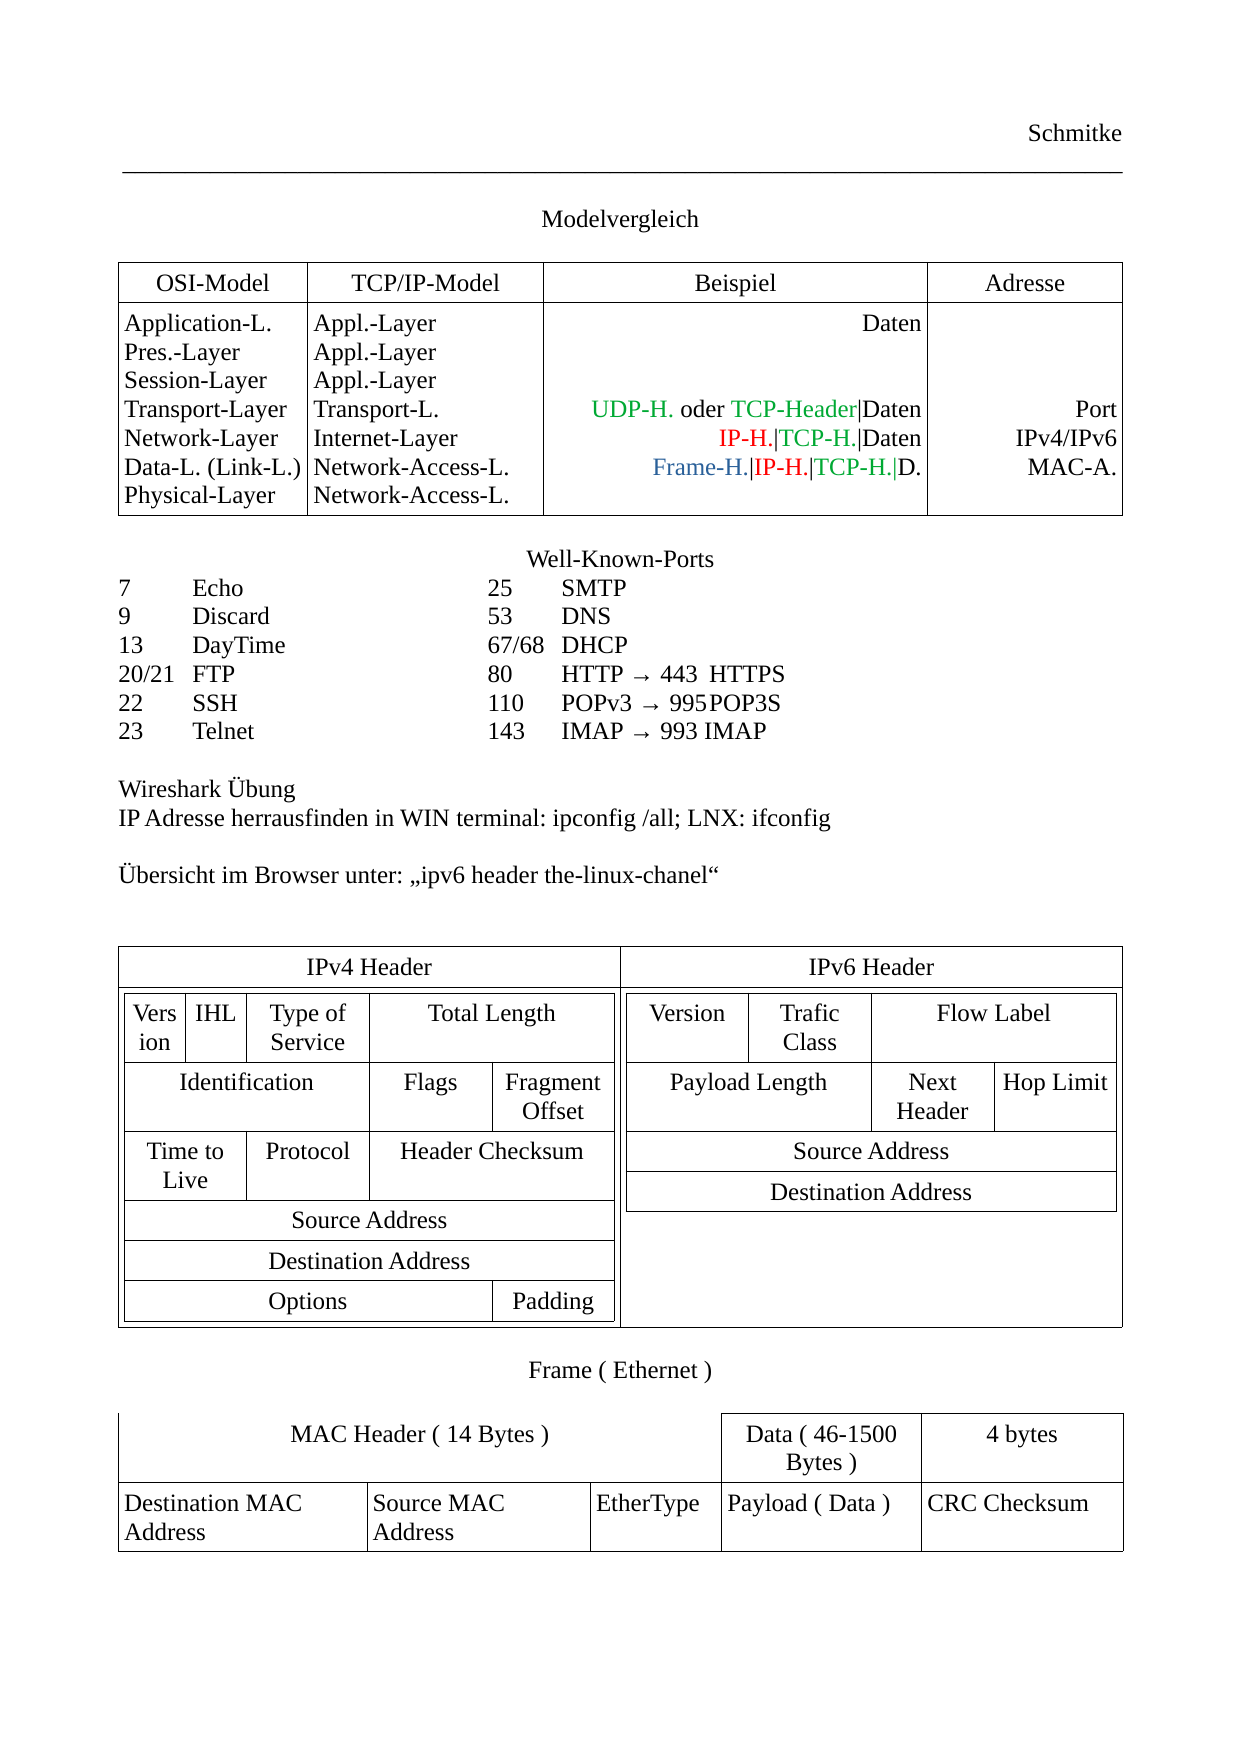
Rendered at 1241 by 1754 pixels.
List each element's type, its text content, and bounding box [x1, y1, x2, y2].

table_header Beispiel [544, 263, 927, 302]
text Wireshark Übung [118, 774, 1122, 803]
text 13 DayTime 67/68 DHCP [118, 630, 1122, 659]
table_cell Source Address [627, 1132, 1116, 1171]
table_cell Hop Limit [995, 1063, 1116, 1131]
table_cell Source Address [125, 1201, 614, 1240]
table_cell Fragment Offset [493, 1063, 614, 1131]
table_cell Payload Length [627, 1063, 871, 1131]
text Well-Known-Ports [118, 544, 1122, 573]
table_cell Payload ( Data ) [722, 1483, 921, 1551]
table_header Version [125, 994, 185, 1062]
text Schmitke [118, 118, 1122, 147]
table_header Data ( 46-1500 Bytes ) [722, 1414, 921, 1482]
table_cell Source MAC Address [368, 1483, 590, 1551]
table_cell CRC Checksum [922, 1483, 1123, 1551]
table_header TCP/IP-Model [308, 263, 543, 302]
table_cell Next Header [872, 1063, 994, 1131]
text 20/21 FTP 80 HTTP → 443 HTTPS [118, 659, 1122, 688]
text 7 Echo 25 SMTP [118, 573, 1122, 601]
table_header Adresse [928, 263, 1122, 302]
table_cell Padding [493, 1281, 614, 1321]
table_cell Flags [370, 1063, 492, 1131]
table_cell Daten UDP-H. oder TCP-Header|Daten IP-H.|TCP-H.|Daten Frame-H.|IP-H.|TCP-H.|D. [544, 303, 927, 515]
table_header IPv6 Header [621, 947, 1122, 987]
table_cell Options [125, 1281, 492, 1321]
text ________________________________________________________________________________ [118, 147, 1122, 176]
text Frame ( Ethernet ) [118, 1355, 1122, 1384]
table_cell Destination MAC Address [119, 1483, 367, 1551]
text 23 Telnet 143 IMAP → 993 IMAP [118, 716, 1122, 745]
table_cell Application-L. Pres.-Layer Session-Layer Transport-Layer Network-Layer Data-L. (Link-L.) Physical-Layer [119, 303, 307, 515]
text IP Adresse herrausfinden in WIN terminal: ipconfig /all; LNX: ifconfig [118, 803, 1122, 831]
table_cell [119, 988, 620, 1327]
table_cell Time to Live [125, 1132, 246, 1200]
table_cell Port IPv4/IPv6 MAC-A. [928, 303, 1122, 515]
table_header Type of Service [247, 994, 369, 1062]
table_header Total Length [370, 994, 614, 1062]
text Übersicht im Browser unter: „ipv6 header the-linux-chanel“ [118, 860, 1122, 889]
table_header Version [627, 994, 748, 1062]
table_header MAC Header ( 14 Bytes ) [119, 1413, 721, 1482]
text 9 Discard 53 DNS [118, 601, 1122, 630]
table_header Flow Label [872, 994, 1116, 1062]
table_cell Appl.-Layer Appl.-Layer Appl.-Layer Transport-L. Internet-Layer Network-Access-L. Network-Access-L. [308, 303, 543, 515]
table_header IHL [186, 994, 246, 1062]
table_header OSI-Model [119, 263, 307, 302]
table_header 4 bytes [922, 1414, 1123, 1482]
table_header IPv4 Header [119, 947, 620, 987]
table_cell Destination Address [627, 1172, 1116, 1211]
table_cell Header Checksum [370, 1132, 614, 1200]
table_cell Identification [125, 1063, 369, 1131]
table_cell EtherType [591, 1483, 721, 1551]
text 22 SSH 110 POPv3 → 995 POP3S [118, 688, 1122, 716]
table_cell [621, 988, 1122, 1327]
table_cell Destination Address [125, 1241, 614, 1280]
text Modelvergleich [118, 204, 1122, 233]
table_header Trafic Class [749, 994, 871, 1062]
table_cell Protocol [247, 1132, 369, 1200]
